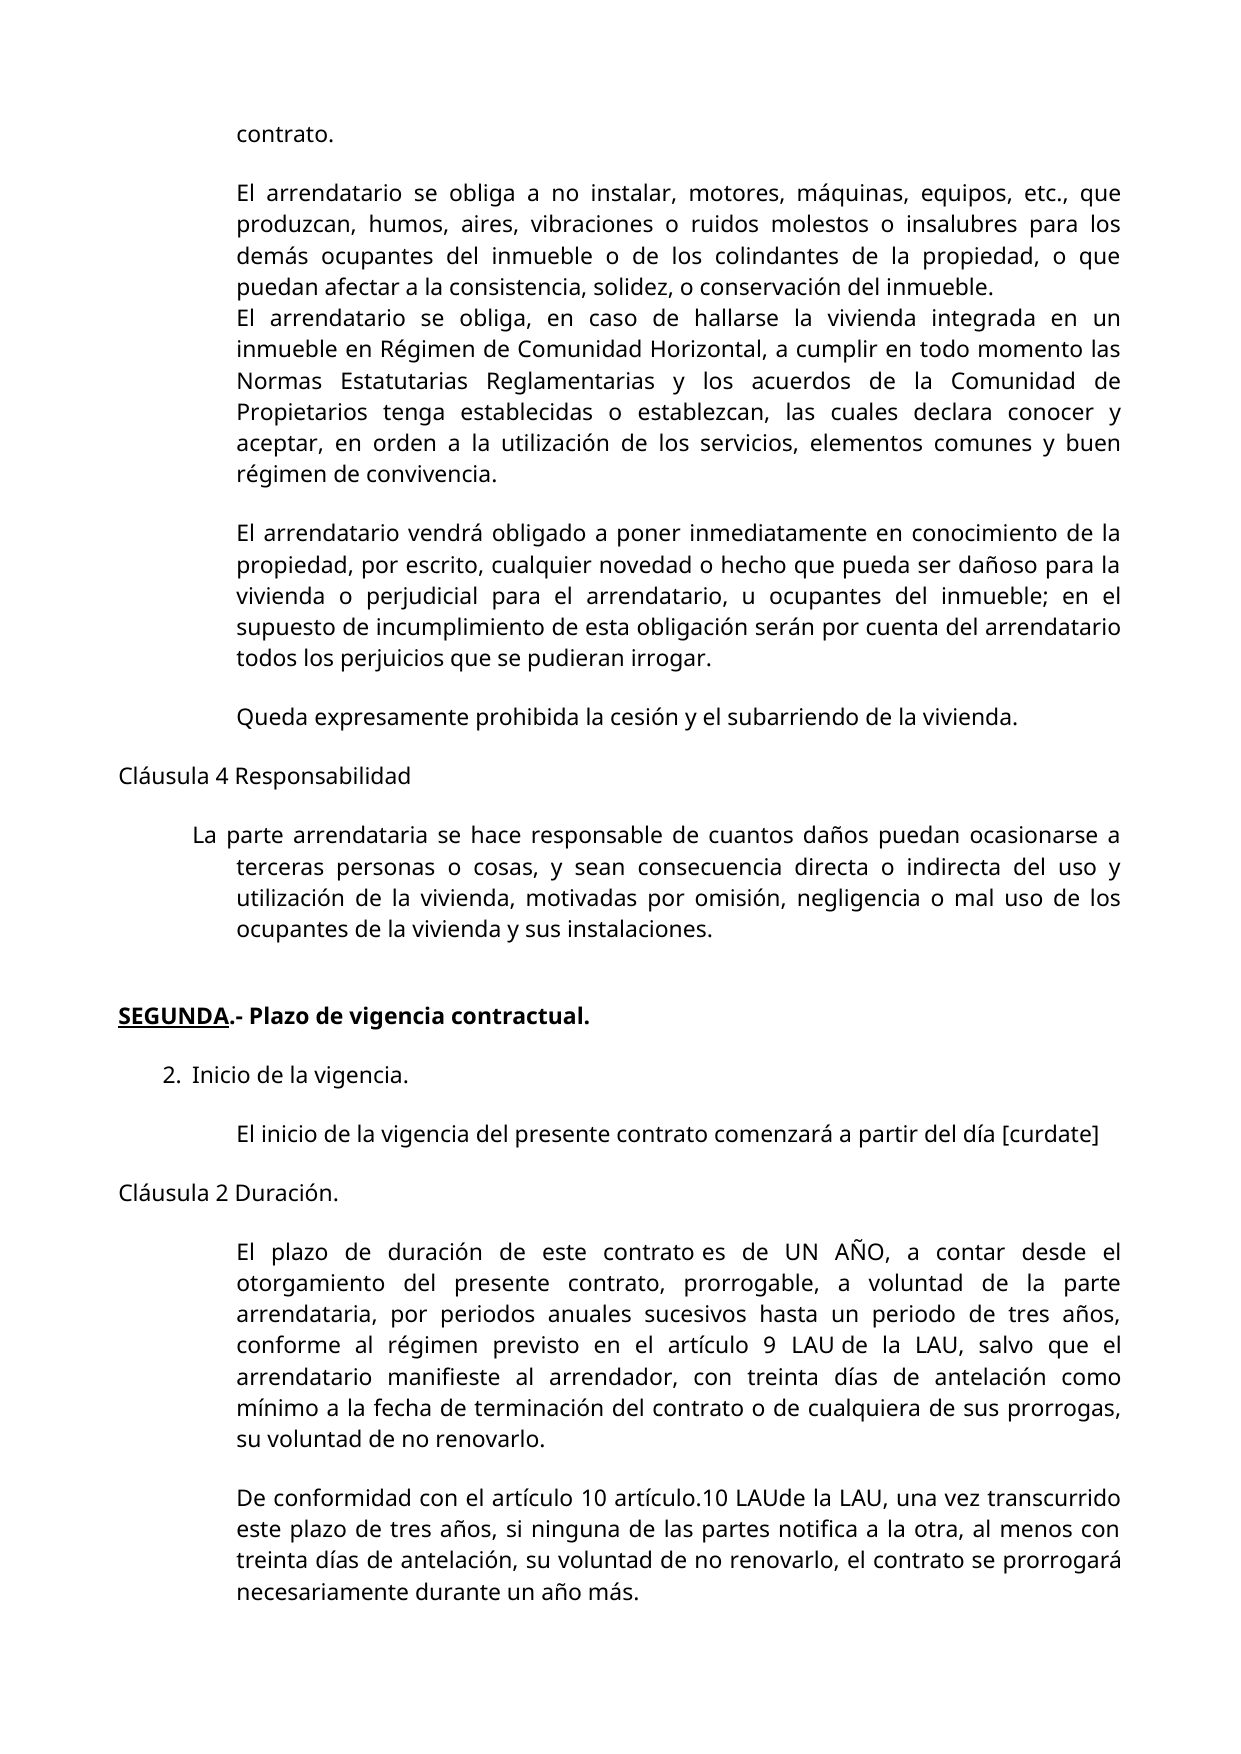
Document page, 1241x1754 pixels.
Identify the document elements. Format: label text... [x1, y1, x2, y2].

text El arrendatario se obliga a no instalar, motores, máquinas, equipos, etc., que produzcan, humos, aires, vibraciones o ruidos molestos o insalubres para los demás ocupantes del inmueble o de los colindantes de la propiedad, o que puedan afectar a la consistencia, solidez, o conservación del inmueble. [236, 177, 1122, 302]
text contrato. [236, 118, 1122, 149]
text El plazo de duración de este contrato es de UN AÑO, a contar desde el otorgamiento del presente contrato, prorrogable, a voluntad de la parte arrendataria, por periodos anuales sucesivos hasta un periodo de tres años, conforme al régimen previsto en el artículo 9 LAU de la LAU, salvo que el arrendatario manifieste al arrendador, con treinta días de antelación como mínimo a la fecha de terminación del contrato o de cualquiera de sus prorrogas, su voluntad de no renovarlo. [236, 1235, 1122, 1454]
text El arrendatario se obliga, en caso de hallarse la vivienda integrada en un inmueble en Régimen de Comunidad Horizontal, a cumplir en todo momento las Normas Estatutarias Reglamentarias y los acuerdos de la Comunidad de Propietarios tenga establecidas o establezcan, las cuales declara conocer y aceptar, en orden a la utilización de los servicios, elementos comunes y buen régimen de convivencia. [236, 302, 1122, 489]
text La parte arrendataria se hace responsable de cuantos daños puedan ocasionarse a terceras personas o cosas, y sean consecuencia directa o indirecta del uso y utilización de la vivienda, motivadas por omisión, negligencia o mal uso de los ocupantes de la vivienda y sus instalaciones. [192, 819, 1122, 944]
text Cláusula 4 Responsabilidad [118, 760, 1122, 791]
text SEGUNDA.- Plazo de vigencia contractual. [118, 999, 1122, 1031]
text Queda expresamente prohibida la cesión y el subarriendo de la vivienda. [236, 701, 1122, 732]
text El inicio de la vigencia del presente contrato comenzará a partir del día [curdate] [236, 1117, 1122, 1149]
list Inicio de la vigencia. [162, 1058, 1122, 1090]
text El arrendatario vendrá obligado a poner inmediatamente en conocimiento de la propiedad, por escrito, cualquier novedad o hecho que pueda ser dañoso para la vivienda o perjudicial para el arrendatario, u ocupantes del inmueble; en el supuesto de incumplimiento de esta obligación serán por cuenta del arrendatario todos los perjuicios que se pudieran irrogar. [236, 517, 1122, 673]
text Cláusula 2 Duración. [118, 1176, 1122, 1208]
text De conformidad con el artículo 10 artículo.10 LAUde la LAU, una vez transcurrido este plazo de tres años, si ninguna de las partes notifica a la otra, al menos con treinta días de antelación, su voluntad de no renovarlo, el contrato se prorrogará necesariamente durante un año más. [236, 1482, 1122, 1607]
